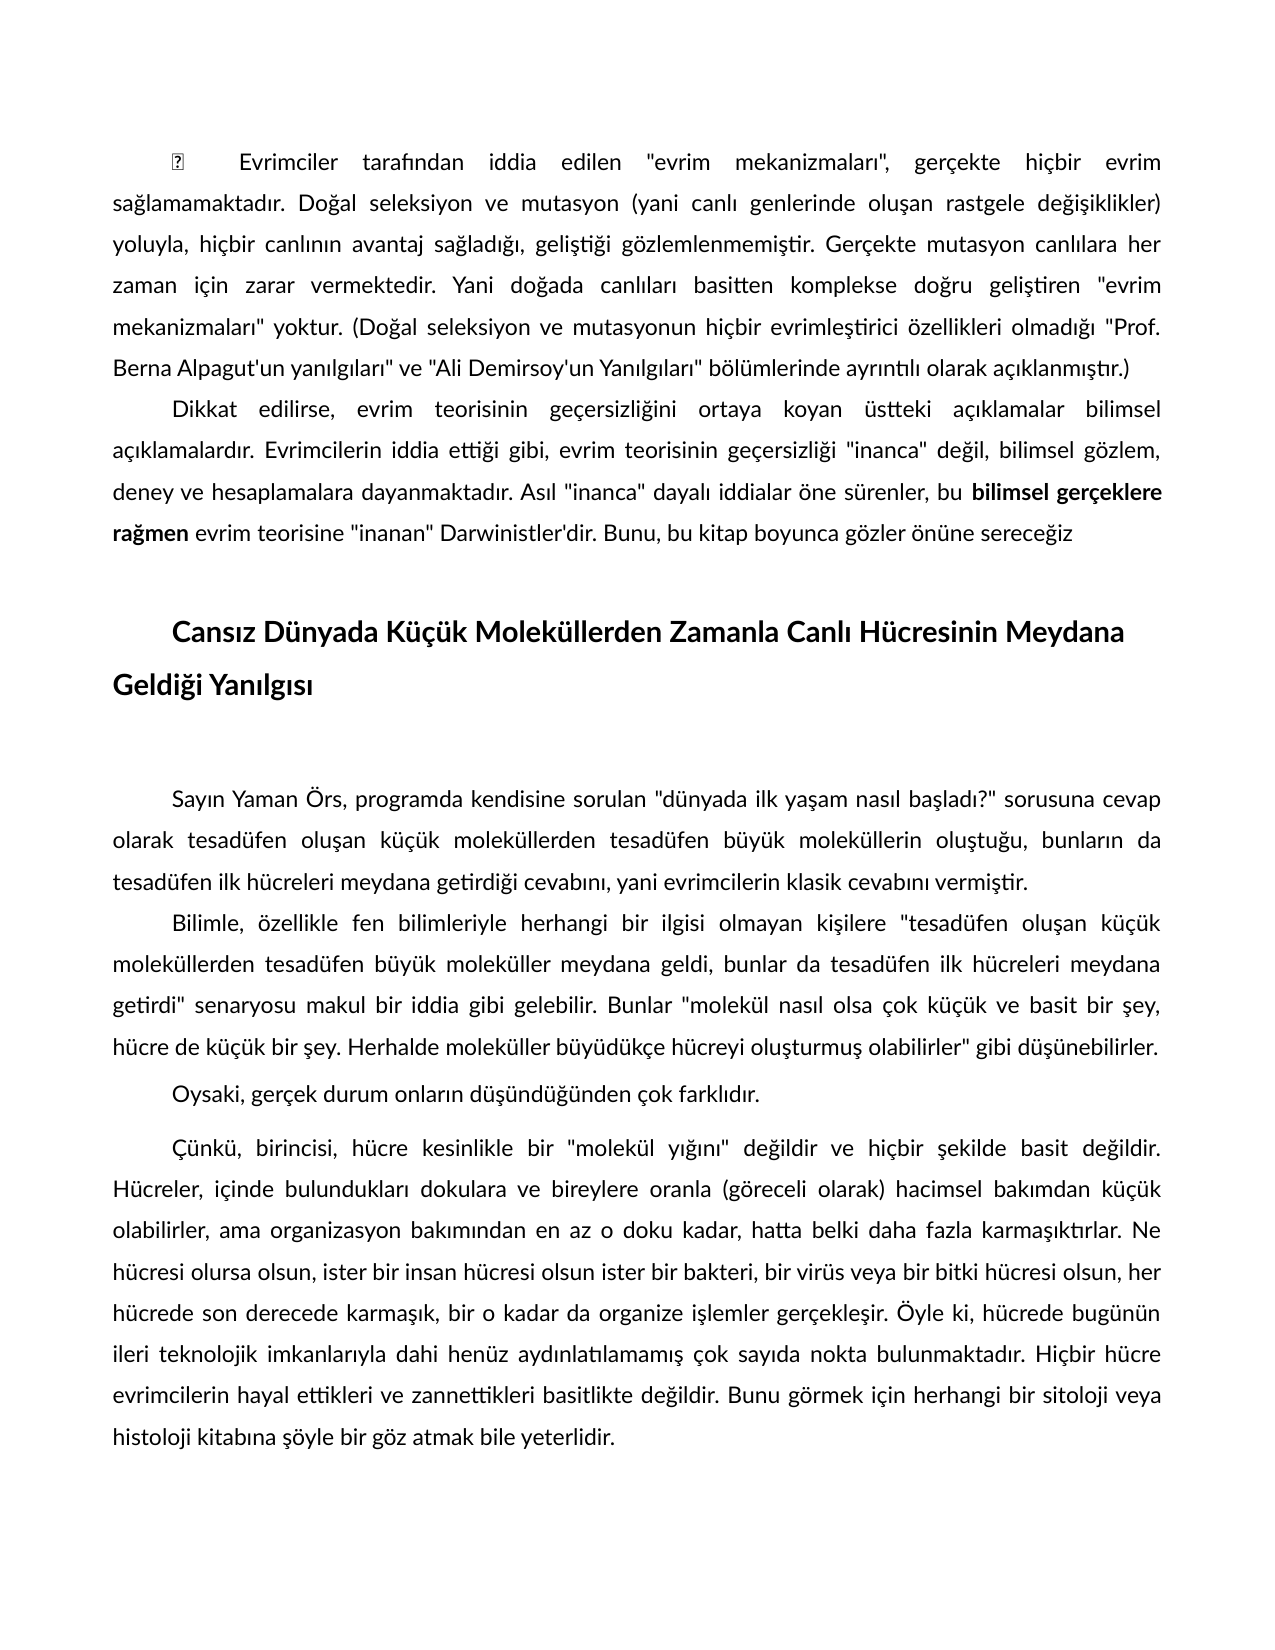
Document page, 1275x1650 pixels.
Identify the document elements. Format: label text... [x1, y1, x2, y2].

text  Evrimciler tarafından iddia edilen "evrim mekanizmaları", gerçekte hiçbir evrim sağlamamaktadır. Doğal seleksiyon ve mutasyon (yani canlı genlerinde oluşan rastgele değişiklikler) yoluyla, hiçbir canlının avantaj sağladığı, geliştiği gözlemlenmemiştir. Gerçekte mutasyon canlılara her zaman için zarar vermektedir. Yani doğada canlıları basitten komplekse doğru geliştiren "evrim mekanizmaları" yoktur. (Doğal seleksiyon ve mutasyonun hiçbir evrimleştirici özellikleri olmadığı "Prof. Berna Alpagut'un yanılgıları" ve "Ali Demirsoy'un Yanılgıları" bölümlerinde ayrıntılı olarak açıklanmıştır.) [112, 148, 1162, 381]
text Çünkü, birincisi, hücre kesinlikle bir "molekül yığını" değildir ve hiçbir şekilde basit değildir. Hücreler, içinde bulundukları dokulara ve bireylere oranla (göreceli olarak) hacimsel bakımdan küçük olabilirler, ama organizasyon bakımından en az o doku kadar, hatta belki daha fazla karmaşıktırlar. Ne hücresi olursa olsun, ister bir insan hücresi olsun ister bir bakteri, bir virüs veya bir bitki hücresi olsun, her hücrede son derecede karmaşık, bir o kadar da organize işlemler gerçekleşir. Öyle ki, hücrede bugünün ileri teknolojik imkanlarıyla dahi henüz aydınlatılamamış çok sayıda nokta bulunmaktadır. Hiçbir hücre evrimcilerin hayal ettikleri ve zannettikleri basitlikte değildir. Bunu görmek için herhangi bir sitoloji veya histoloji kitabına şöyle bir göz atmak bile yeterlidir. [112, 1134, 1162, 1450]
text Dikkat edilirse, evrim teorisinin geçersizliğini ortaya koyan üstteki açıklamalar bilimsel açıklamalardır. Evrimcilerin iddia ettiği gibi, evrim teorisinin geçersizliği "inanca" değil, bilimsel gözlem, deney ve hesaplamalara dayanmaktadır. Asıl "inanca" dayalı iddialar öne sürenler, bu bilimsel gerçeklere rağmen evrim teorisine "inanan" Darwinistler'dir. Bunu, bu kitap boyunca gözler önüne sereceğiz [112, 395, 1162, 546]
text Sayın Yaman Örs, programda kendisine sorulan "dünyada ilk yaşam nasıl başladı?" sorusuna cevap olarak tesadüfen oluşan küçük moleküllerden tesadüfen büyük moleküllerin oluştuğu, bunların da tesadüfen ilk hücreleri meydana getirdiği cevabını, yani evrimcilerin klasik cevabını vermiştir. [112, 785, 1162, 895]
subtitle Cansız Dünyada Küçük Moleküllerden Zamanla Canlı Hücresinin Meydana Geldiği Yanılgısı [112, 614, 1162, 701]
text Bilimle, özellikle fen bilimleriyle herhangi bir ilgisi olmayan kişilere "tesadüfen oluşan küçük moleküllerden tesadüfen büyük moleküller meydana geldi, bunlar da tesadüfen ilk hücreleri meydana getirdi" senaryosu makul bir iddia gibi gelebilir. Bunlar "molekül nasıl olsa çok küçük ve basit bir şey, hücre de küçük bir şey. Herhalde moleküller büyüdükçe hücreyi oluşturmuş olabilirler" gibi düşünebilirler. [112, 909, 1162, 1060]
text Oysaki, gerçek durum onların düşündüğünden çok farklıdır. [112, 1080, 1162, 1108]
